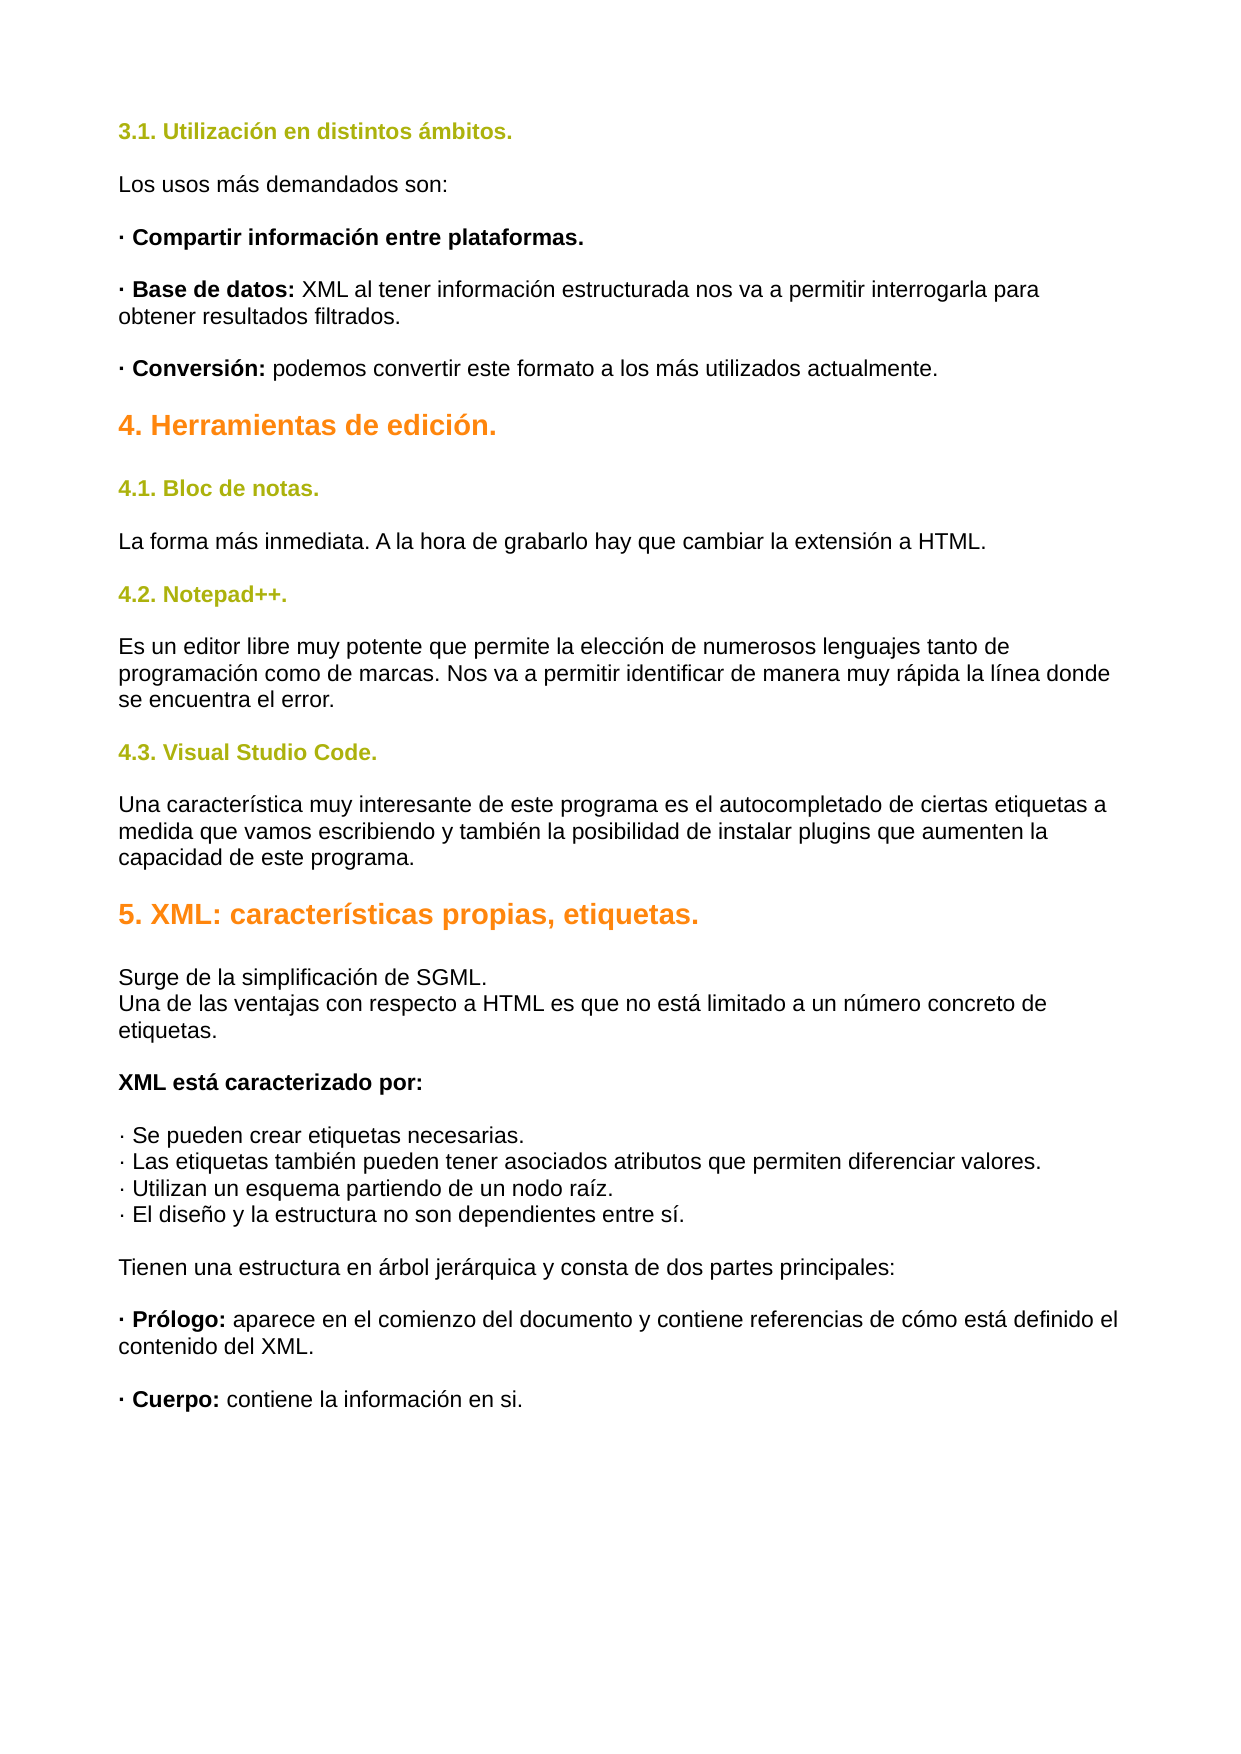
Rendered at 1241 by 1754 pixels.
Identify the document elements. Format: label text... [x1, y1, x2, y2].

text · Prólogo: aparece en el comienzo del documento y contiene referencias de cómo está definido el contenido del XML. [118, 1306, 1122, 1359]
text 4.3. Visual Studio Code. [118, 739, 1122, 765]
text · Utilizan un esquema partiendo de un nodo raíz. [118, 1175, 1122, 1201]
text · Se pueden crear etiquetas necesarias. [118, 1122, 1122, 1148]
text Es un editor libre muy potente que permite la elección de numerosos lenguajes tanto de programación como de marcas. Nos va a permitir identificar de manera muy rápida la línea donde se encuentra el error. [118, 633, 1122, 712]
text 4.2. Notepad++. [118, 581, 1122, 607]
text 4.1. Bloc de notas. [118, 475, 1122, 501]
text · Conversión: podemos convertir este formato a los más utilizados actualmente. [118, 355, 1122, 382]
text Tienen una estructura en árbol jerárquica y consta de dos partes principales: [118, 1254, 1122, 1280]
text Una de las ventajas con respecto a HTML es que no está limitado a un número concreto de etiquetas. [118, 990, 1122, 1043]
text La forma más inmediata. A la hora de grabarlo hay que cambiar la extensión a HTML. [118, 528, 1122, 554]
text · Las etiquetas también pueden tener asociados atributos que permiten diferenciar valores. [118, 1148, 1122, 1175]
text · Base de datos: XML al tener información estructurada nos va a permitir interrogarla para obtener resultados filtrados. [118, 276, 1122, 329]
text 4. Herramientas de edición. [118, 408, 1122, 442]
text · Cuerpo: contiene la información en si. [118, 1386, 1122, 1412]
text · El diseño y la estructura no son dependientes entre sí. [118, 1201, 1122, 1227]
text Los usos más demandados son: [118, 171, 1122, 197]
text · Compartir información entre plataformas. [118, 223, 1122, 250]
text Surge de la simplificación de SGML. [118, 964, 1122, 990]
text 3.1. Utilización en distintos ámbitos. [118, 118, 1122, 144]
text Una característica muy interesante de este programa es el autocompletado de ciertas etiquetas a medida que vamos escribiendo y también la posibilidad de instalar plugins que aumenten la capacidad de este programa. [118, 791, 1122, 870]
text XML está caracterizado por: [118, 1069, 1122, 1096]
text 5. XML: características propias, etiquetas. [118, 897, 1122, 930]
